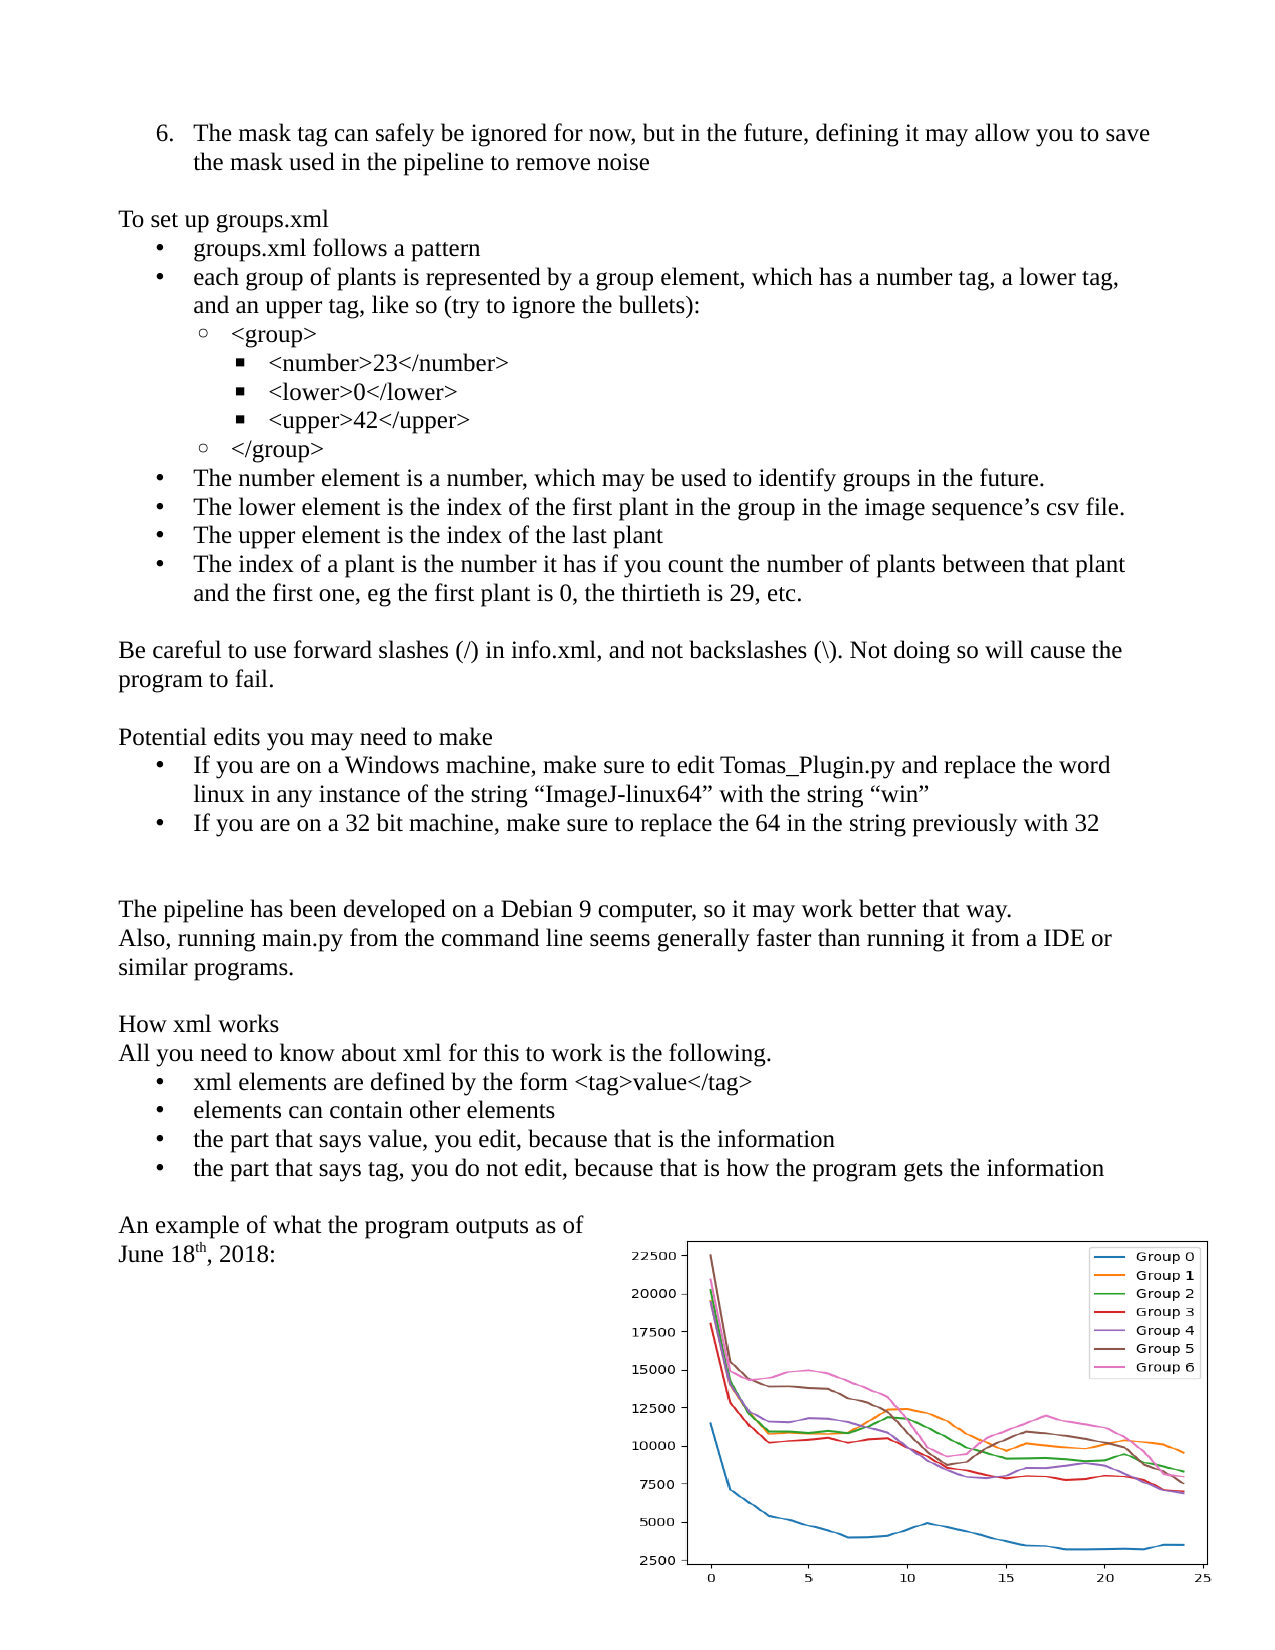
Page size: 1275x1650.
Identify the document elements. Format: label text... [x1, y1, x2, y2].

list <group> [193, 319, 1157, 348]
text Be careful to use forward slashes (/) in info.xml, and not backslashes (\). Not doing so will cause the program to fail. [118, 636, 1157, 693]
text To set up groups.xml [118, 204, 1157, 233]
list the part that says value, you edit, because that is the information [156, 1124, 1157, 1153]
text How xml works [118, 1009, 1157, 1038]
list The mask tag can safely be ignored for now, but in the future, defining it may allow you to save the mask used in the pipeline to remove noise [156, 118, 1157, 176]
text The pipeline has been developed on a Debian 9 computer, so it may work better that way. [118, 894, 1157, 923]
list groups.xml follows a pattern [156, 233, 1157, 262]
text All you need to know about xml for this to work is the following. [118, 1038, 1157, 1067]
list The index of a plant is the number it has if you count the number of plants between that plant and the first one, eg the first plant is 0, the thirtieth is 29, etc. [156, 549, 1157, 607]
text Potential edits you may need to make [118, 722, 1157, 751]
list The lower element is the index of the first plant in the group in the image sequence’s csv file. [156, 492, 1157, 521]
list each group of plants is represented by a group element, which has a number tag, a lower tag, and an upper tag, like so (try to ignore the bullets): [156, 262, 1157, 319]
list </group> [193, 434, 1157, 463]
picture [603, 1191, 1275, 1610]
text Also, running main.py from the command line seems generally faster than running it from a IDE or similar programs. [118, 923, 1157, 981]
list <number>23</number> [231, 348, 1157, 377]
list elements can contain other elements [156, 1096, 1157, 1124]
list <lower>0</lower> [231, 377, 1157, 406]
list the part that says tag, you do not edit, because that is how the program gets the information [156, 1153, 1157, 1182]
list <upper>42</upper> [231, 406, 1157, 434]
list If you are on a 32 bit machine, make sure to replace the 64 in the string previously with 32 [156, 808, 1157, 837]
text An example of what the program outputs as of June 18th, 2018: [118, 1211, 603, 1268]
list xml elements are defined by the form <tag>value</tag> [156, 1067, 1157, 1096]
list If you are on a Windows machine, make sure to edit Tomas_Plugin.py and replace the word linux in any instance of the string “ImageJ-linux64” with the string “win” [156, 751, 1157, 808]
list The number element is a number, which may be used to identify groups in the future. [156, 463, 1157, 492]
list The upper element is the index of the last plant [156, 521, 1157, 549]
